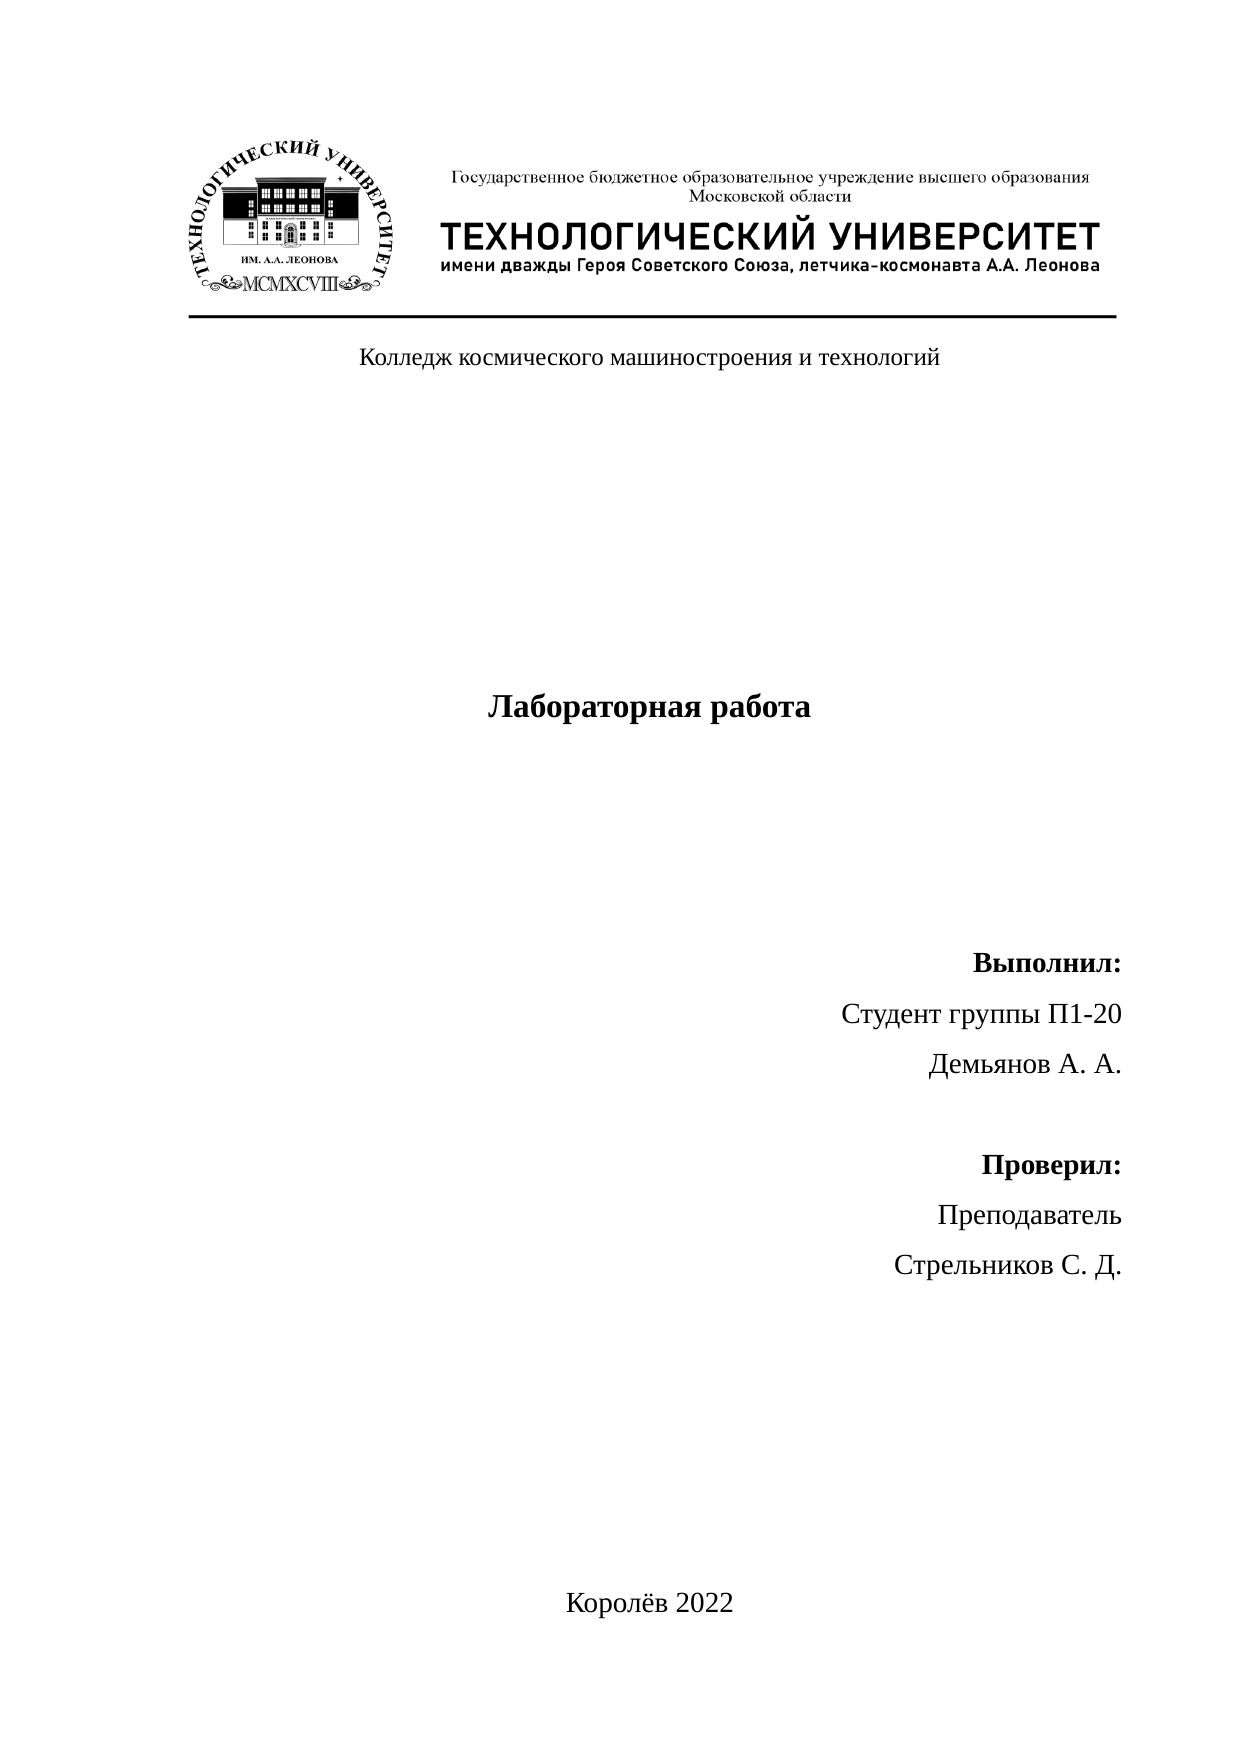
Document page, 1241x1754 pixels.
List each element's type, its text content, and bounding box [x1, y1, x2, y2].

text Проверил: Преподаватель Стрельников С. Д. [177, 1147, 1122, 1281]
text Лабораторная работа [177, 687, 1122, 725]
text Выполнил: Студент группы П1-20 Демьянов А. А. [177, 946, 1122, 1080]
picture [177, 118, 1123, 326]
text Колледж космического машиностроения и технологий [177, 342, 1122, 371]
